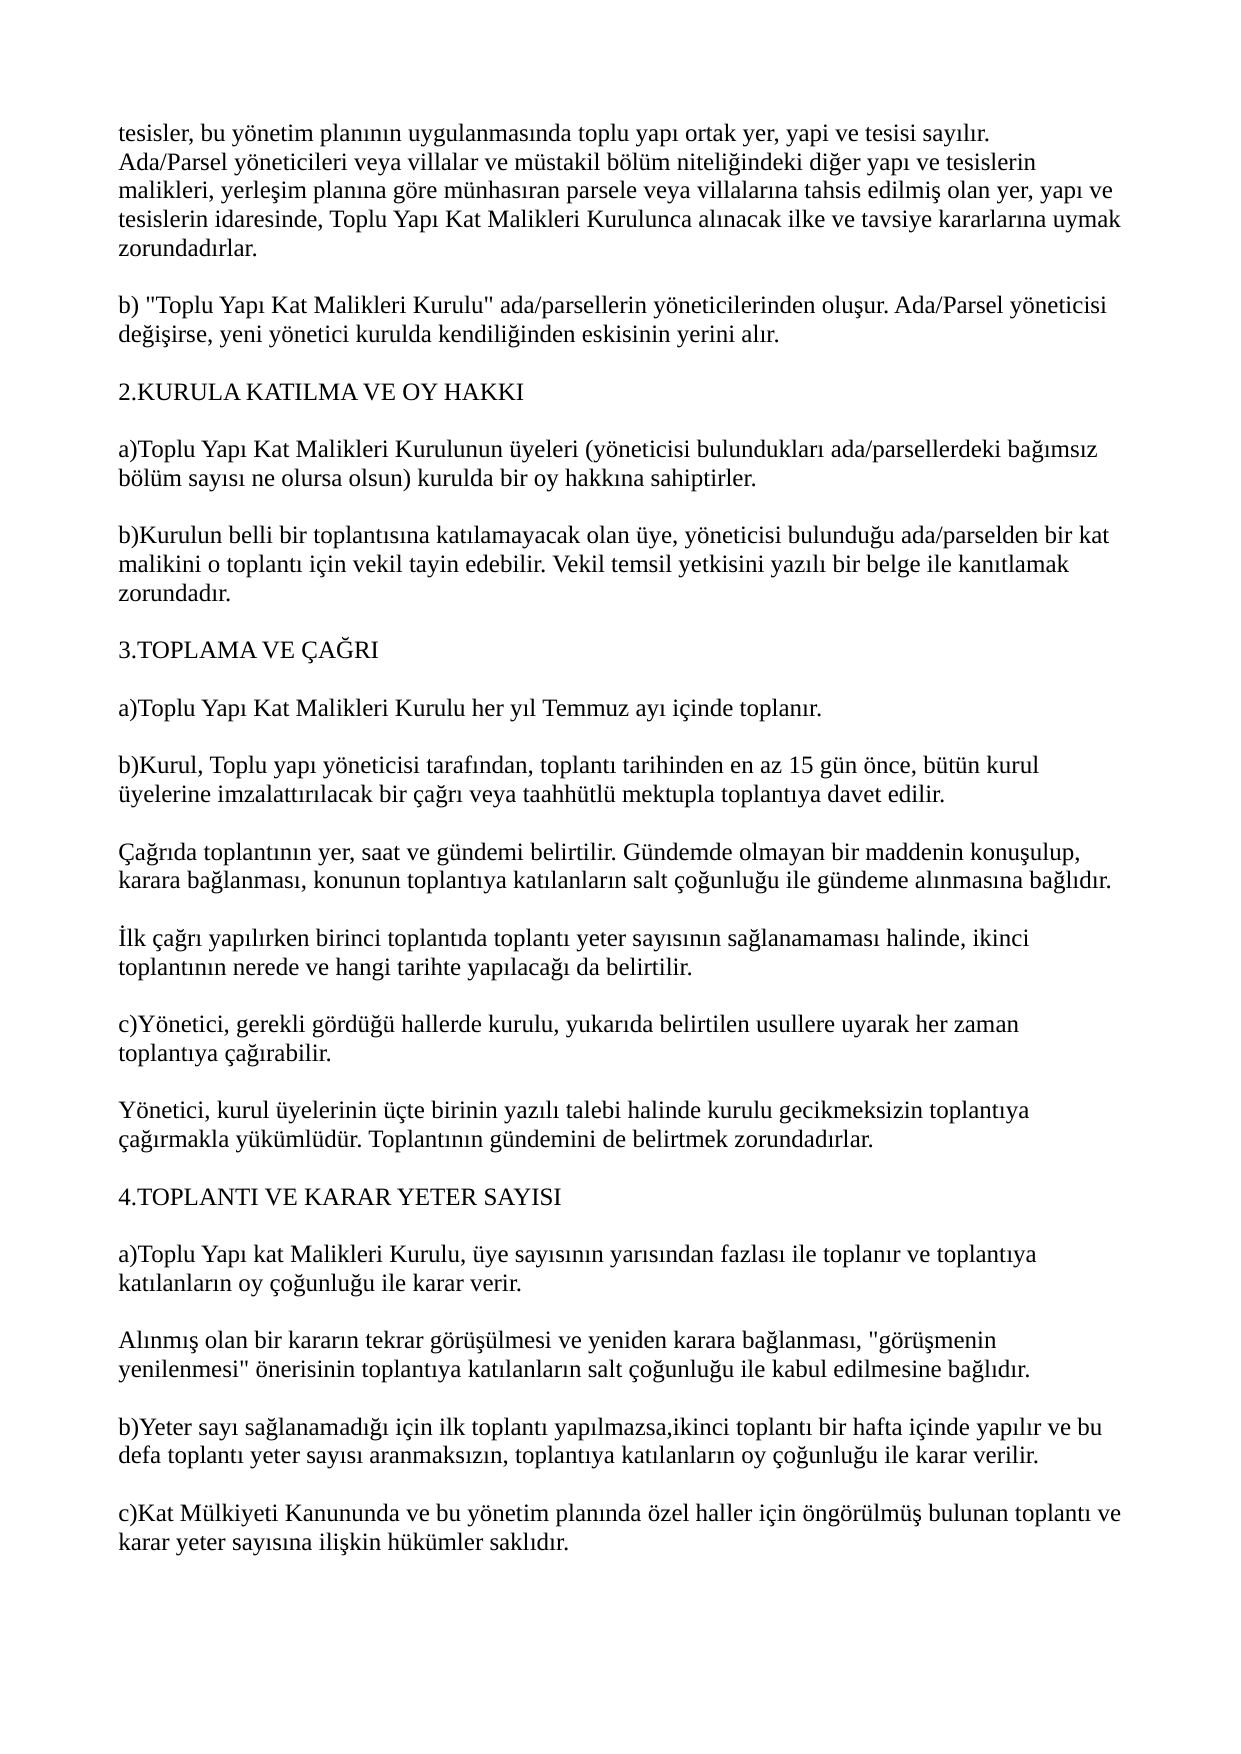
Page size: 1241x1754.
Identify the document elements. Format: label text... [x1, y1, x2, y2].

text tesisler, bu yönetim planının uygulanmasında toplu yapı ortak yer, yapi ve tesisi sayılır. Ada/Parsel yöneticileri veya villalar ve müstakil bölüm niteliğindeki diğer yapı ve tesislerin malikleri, yerleşim planına göre münhasıran parsele veya villalarına tahsis edilmiş olan yer, yapı ve tesislerin idaresinde, Toplu Yapı Kat Malikleri Kurulunca alınacak ilke ve tavsiye kararlarına uymak zorundadırlar. b) "Toplu Yapı Kat Malikleri Kurulu" ada/parsellerin yöneticilerinden oluşur. Ada/Parsel yöneticisi değişirse, yeni yönetici kurulda kendiliğinden eskisinin yerini alır. 2.KURULA KATILMA VE OY HAKKI a)Toplu Yapı Kat Malikleri Kurulunun üyeleri (yöneticisi bulundukları ada/parsellerdeki bağımsız bölüm sayısı ne olursa olsun) kurulda bir oy hakkına sahiptirler. b)Kurulun belli bir toplantısına katılamayacak olan üye, yöneticisi bulunduğu ada/parselden bir kat malikini o toplantı için vekil tayin edebilir. Vekil temsil yetkisini yazılı bir belge ile kanıtlamak zorundadır. 3.TOPLAMA VE ÇAĞRI a)Toplu Yapı Kat Malikleri Kurulu her yıl Temmuz ayı içinde toplanır. b)Kurul, Toplu yapı yöneticisi tarafından, toplantı tarihinden en az 15 gün önce, bütün kurul üyelerine imzalattırılacak bir çağrı veya taahhütlü mektupla toplantıya davet edilir. Çağrıda toplantının yer, saat ve gündemi belirtilir. Gündemde olmayan bir maddenin konuşulup, karara bağlanması, konunun toplantıya katılanların salt çoğunluğu ile gündeme alınmasına bağlıdır. İlk çağrı yapılırken birinci toplantıda toplantı yeter sayısının sağlanamaması halinde, ikinci toplantının nerede ve hangi tarihte yapılacağı da belirtilir. c)Yönetici, gerekli gördüğü hallerde kurulu, yukarıda belirtilen usullere uyarak her zaman toplantıya çağırabilir. Yönetici, kurul üyelerinin üçte birinin yazılı talebi halinde kurulu gecikmeksizin toplantıya çağırmakla yükümlüdür. Toplantının gündemini de belirtmek zorundadırlar. 4.TOPLANTI VE KARAR YETER SAYISI a)Toplu Yapı kat Malikleri Kurulu, üye sayısının yarısından fazlası ile toplanır ve toplantıya katılanların oy çoğunluğu ile karar verir. Alınmış olan bir kararın tekrar görüşülmesi ve yeniden karara bağlanması, "görüşmenin yenilenmesi" önerisinin toplantıya katılanların salt çoğunluğu ile kabul edilmesine bağlıdır. b)Yeter sayı sağlanamadığı için ilk toplantı yapılmazsa,ikinci toplantı bir hafta içinde yapılır ve bu defa toplantı yeter sayısı aranmaksızın, toplantıya katılanların oy çoğunluğu ile karar verilir. c)Kat Mülkiyeti Kanununda ve bu yönetim planında özel haller için öngörülmüş bulunan toplantı ve karar yeter sayısına ilişkin hükümler saklıdır. [118, 118, 1122, 1613]
